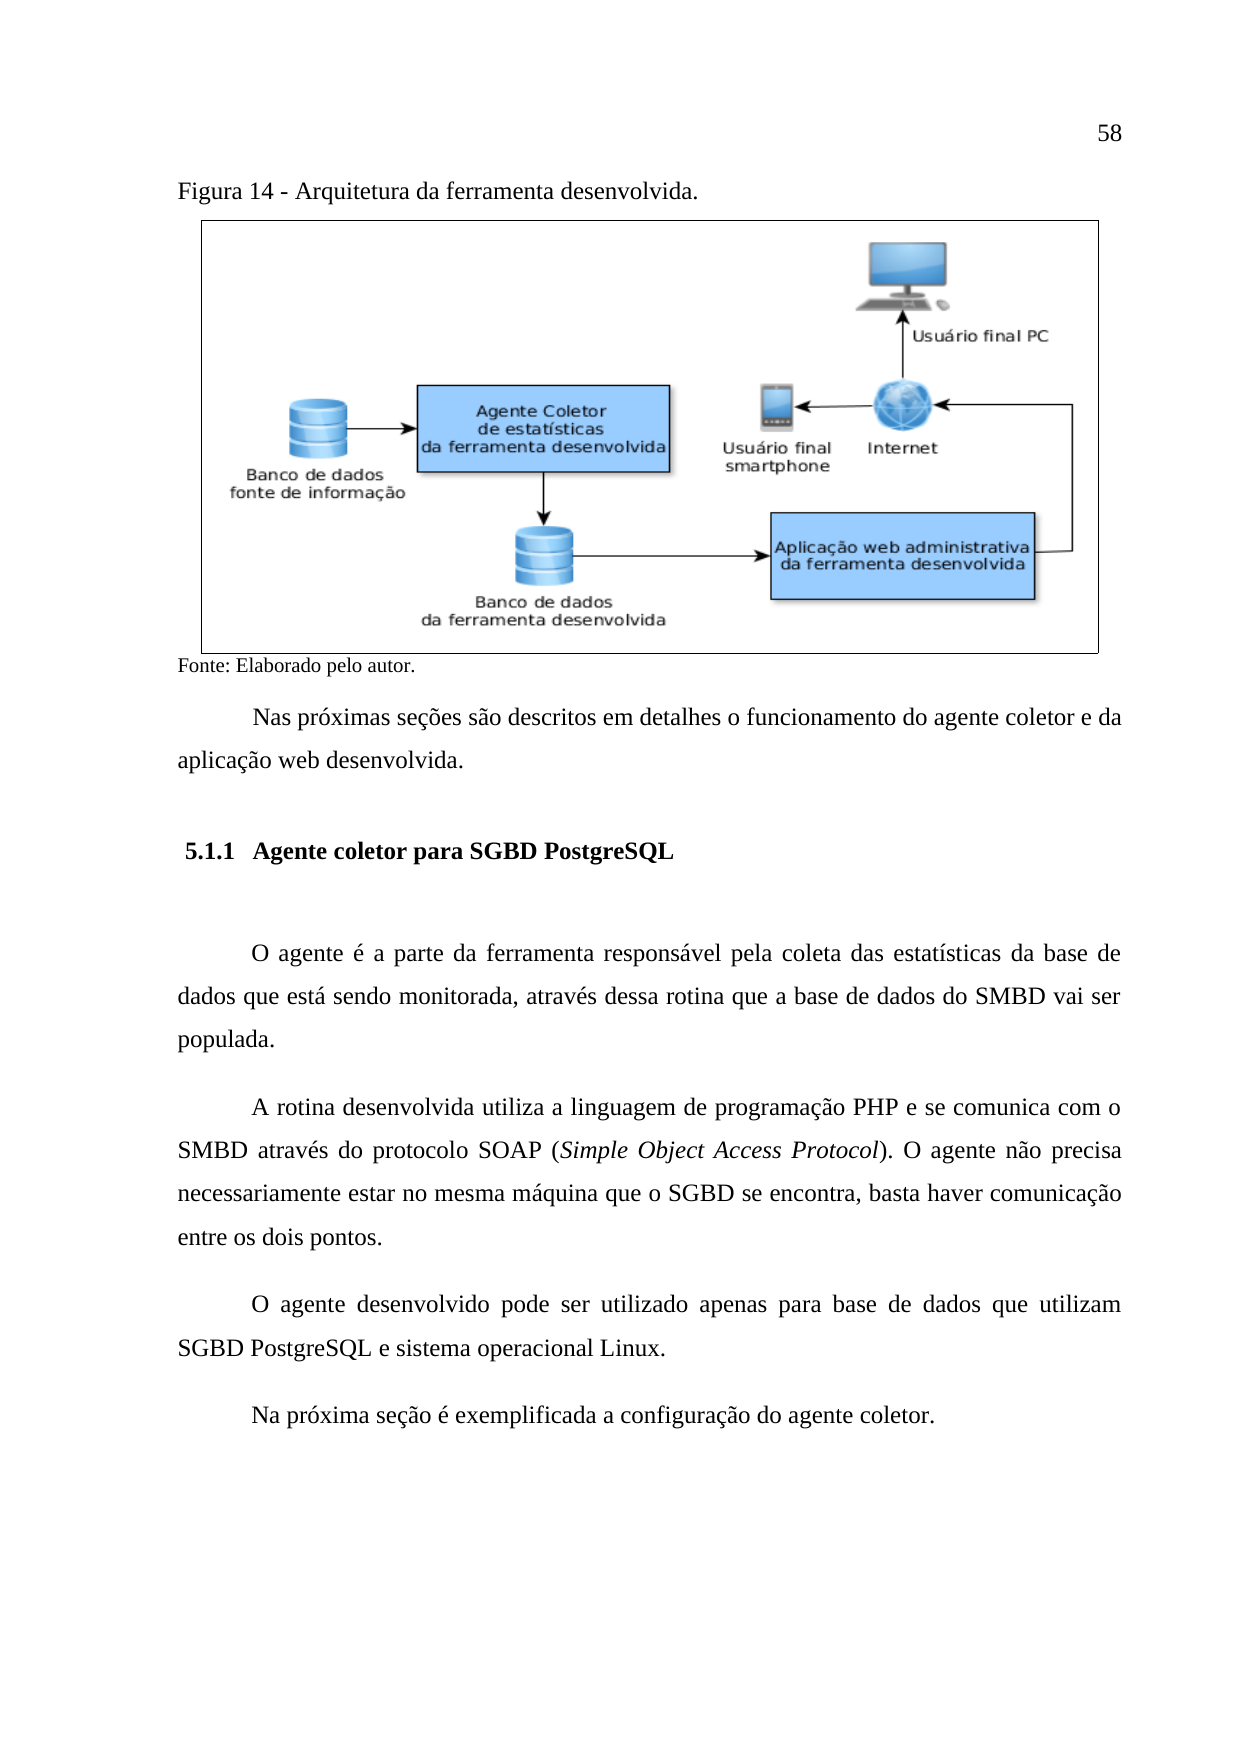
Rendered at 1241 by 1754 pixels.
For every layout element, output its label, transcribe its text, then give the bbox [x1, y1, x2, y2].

text Fonte: Elaborado pelo autor. [177, 219, 1122, 677]
text O agente desenvolvido pode ser utilizado apenas para base de dados que utilizam SGBD PostgreSQL e sistema operacional Linux. [177, 1289, 1122, 1361]
text A rotina desenvolvida utiliza a linguagem de programação PHP e se comunica com o SMBD através do protocolo SOAP (Simple Object Access Protocol). O agente não precisa necessariamente estar no mesma máquina que o SGBD se encontra, basta haver comunicação entre os dois pontos. [177, 1092, 1122, 1250]
text Na próxima seção é exemplificada a configuração do agente coletor. [177, 1401, 1122, 1429]
text Figura 14 - Arquitetura da ferramenta desenvolvida. [177, 176, 1122, 205]
text Nas próximas seções são descritos em detalhes o funcionamento do agente coletor e da aplicação web desenvolvida. [177, 702, 1122, 774]
list Agente coletor para SGBD PostgreSQL [185, 836, 1122, 865]
text O agente é a parte da ferramenta responsável pela coleta das estatísticas da base de dados que está sendo monitorada, através dessa rotina que a base de dados do SMBD vai ser populada. [177, 938, 1122, 1053]
picture [204, 222, 1095, 651]
